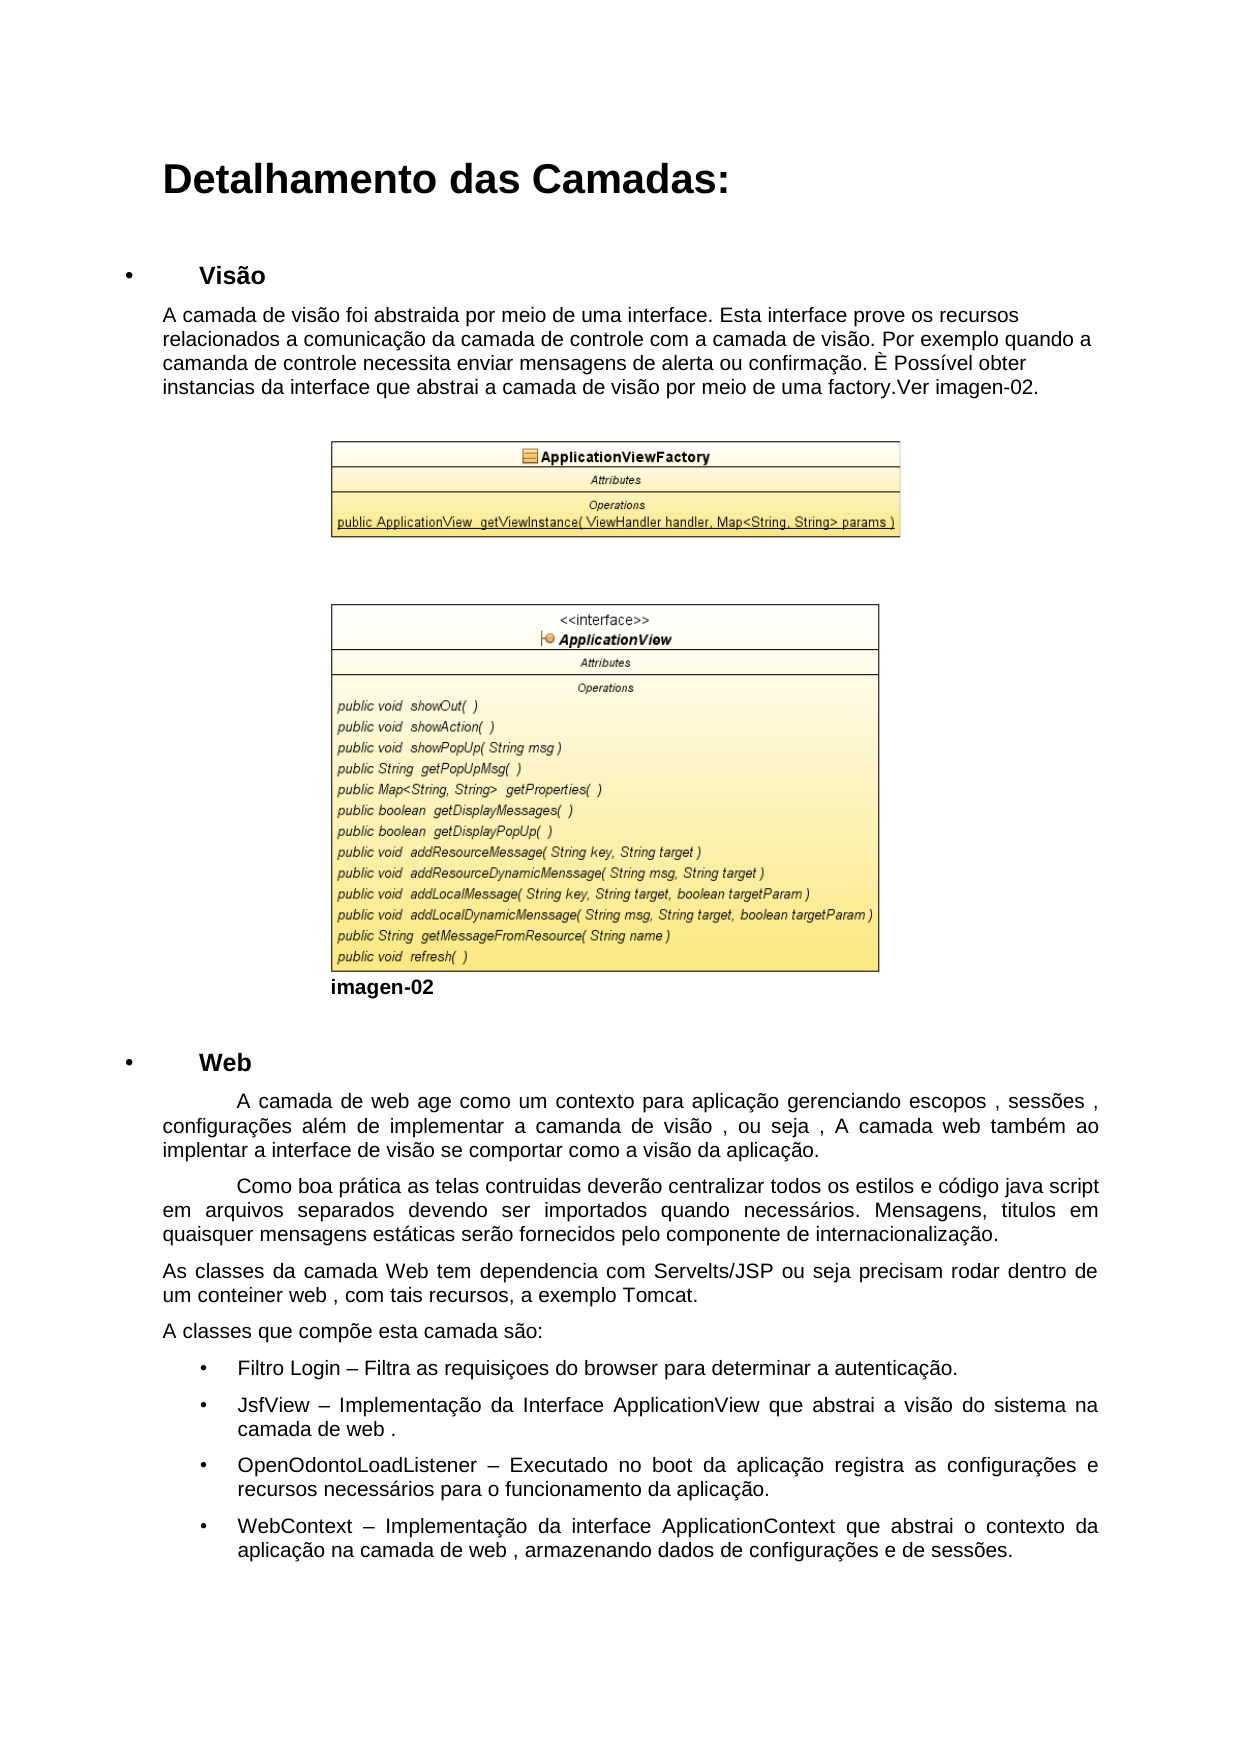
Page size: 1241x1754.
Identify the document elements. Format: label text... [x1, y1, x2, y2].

text imagen-02 [330, 448, 1100, 999]
text A classes que compõe esta camada são: [162, 1319, 1100, 1343]
text A camada de visão foi abstraida por meio de uma interface. Esta interface prove os recursos relacionados a comunicação da camada de controle com a camada de visão. Por exemplo quando a camanda de controle necessita enviar mensagens de alerta ou confirmação. È Possível obter instancias da interface que abstrai a camada de visão por meio de uma factory.Ver imagen-02. [162, 303, 1100, 399]
text Detalhamento das Camadas: [162, 155, 1100, 203]
list OpenOdontoLoadListener – Executado no boot da aplicação registra as configurações e recursos necessários para o funcionamento da aplicação. [200, 1453, 1100, 1501]
list Visão [125, 261, 1100, 290]
list WebContext – Implementação da interface ApplicationContext que abstrai o contexto da aplicação na camada de web , armazenando dados de configurações e de sessões. [200, 1514, 1100, 1562]
text As classes da camada Web tem dependencia com Servelts/JSP ou seja precisam rodar dentro de um conteiner web , com tais recursos, a exemplo Tomcat. [162, 1259, 1100, 1307]
list Filtro Login – Filtra as requisiçoes do browser para determinar a autenticação. [200, 1356, 1100, 1380]
list JsfView – Implementação da Interface ApplicationView que abstrai a visão do sistema na camada de web . [200, 1393, 1100, 1441]
text Como boa prática as telas contruidas deverão centralizar todos os estilos e código java script em arquivos separados devendo ser importados quando necessários. Mensagens, titulos em quaisquer mensagens estáticas serão fornecidos pelo componente de internacionalização. [162, 1174, 1100, 1246]
list Web [125, 1048, 1100, 1077]
text A camada de web age como um contexto para aplicação gerenciando escopos , sessões , configurações além de implementar a camanda de visão , ou seja , A camada web também ao implentar a interface de visão se comportar como a visão da aplicação. [162, 1089, 1100, 1162]
